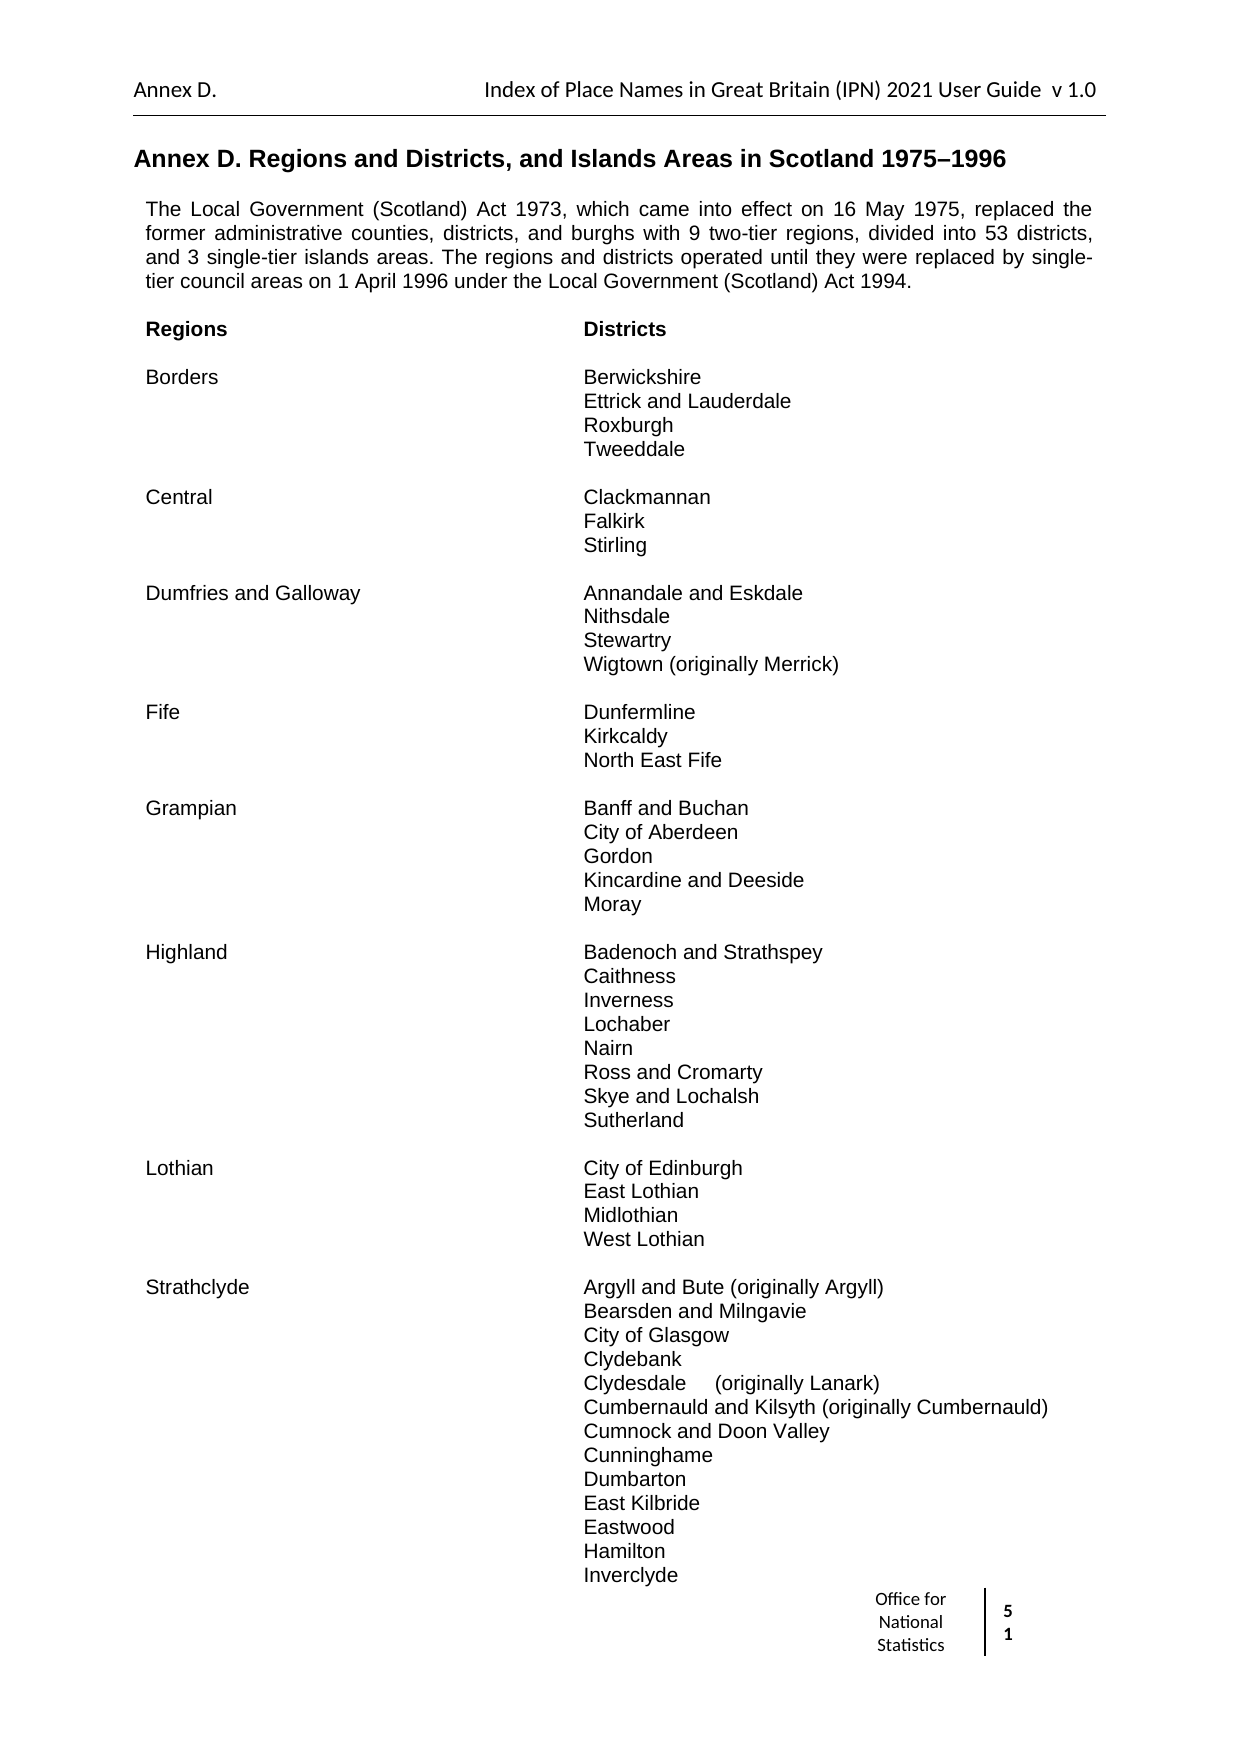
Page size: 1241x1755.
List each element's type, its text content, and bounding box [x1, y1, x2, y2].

text Fife Dunfermline [145, 700, 1094, 724]
text Roxburgh [145, 413, 1094, 437]
text West Lothian [145, 1227, 1094, 1251]
text Cunninghame [145, 1443, 1094, 1467]
text Inverclyde [145, 1563, 1094, 1587]
text Nithsdale [145, 604, 1094, 628]
text Sutherland [145, 1107, 1094, 1131]
text Ross and Cromarty [145, 1059, 1094, 1083]
text Bearsden and Milngavie [145, 1299, 1094, 1323]
text Grampian Banff and Buchan [145, 796, 1094, 820]
text Stewartry [145, 628, 1094, 652]
text City of Glasgow [145, 1323, 1094, 1347]
text Kirkcaldy [145, 724, 1094, 748]
text Midlothian [145, 1203, 1094, 1227]
text North East Fife [145, 748, 1094, 772]
text Clydesdale (originally Lanark) [145, 1371, 1094, 1395]
text Gordon [145, 844, 1094, 868]
text Hamilton [145, 1539, 1094, 1563]
text Tweeddale [145, 437, 1094, 461]
text Central Clackmannan [145, 484, 1094, 508]
text Caithness [145, 964, 1094, 988]
text Lothian City of Edinburgh [145, 1155, 1094, 1179]
text Clydebank [145, 1347, 1094, 1371]
text Ettrick and Lauderdale [145, 389, 1094, 413]
text Dumbarton [145, 1467, 1094, 1491]
text Lochaber [145, 1012, 1094, 1036]
text Eastwood [145, 1515, 1094, 1539]
text East Lothian [145, 1179, 1094, 1203]
text Stirling [145, 532, 1094, 556]
text Regions Districts [145, 317, 1094, 341]
text Moray [145, 892, 1094, 916]
text Cumnock and Doon Valley [145, 1419, 1094, 1443]
text East Kilbride [145, 1491, 1094, 1515]
text The Local Government (Scotland) Act 1973, which came into effect on 16 May 1975, replaced the former administrative counties, districts, and burghs with 9 two-tier regions, divided into 53 districts, and 3 single-tier islands areas. The regions and districts operated until they were replaced by single-tier council areas on 1 April 1996 under the Local Government (Scotland) Act 1994. [145, 197, 1094, 293]
text Inverness [145, 988, 1094, 1012]
text Nairn [145, 1036, 1094, 1059]
text Skye and Lochalsh [145, 1083, 1094, 1107]
text Highland Badenoch and Strathspey [145, 940, 1094, 964]
text Borders Berwickshire [145, 365, 1094, 389]
text Kincardine and Deeside [145, 868, 1094, 892]
text Wigtown (originally Merrick) [145, 652, 1094, 676]
text City of Aberdeen [145, 820, 1094, 844]
subtitle Annex D. Regions and Districts, and Islands Areas in Scotland 1975–1996 [133, 144, 1106, 173]
text Falkirk [145, 508, 1094, 532]
text Strathclyde Argyll and Bute (originally Argyll) [145, 1275, 1094, 1299]
text Cumbernauld and Kilsyth (originally Cumbernauld) [145, 1395, 1094, 1419]
text Dumfries and Galloway Annandale and Eskdale [145, 580, 1094, 604]
